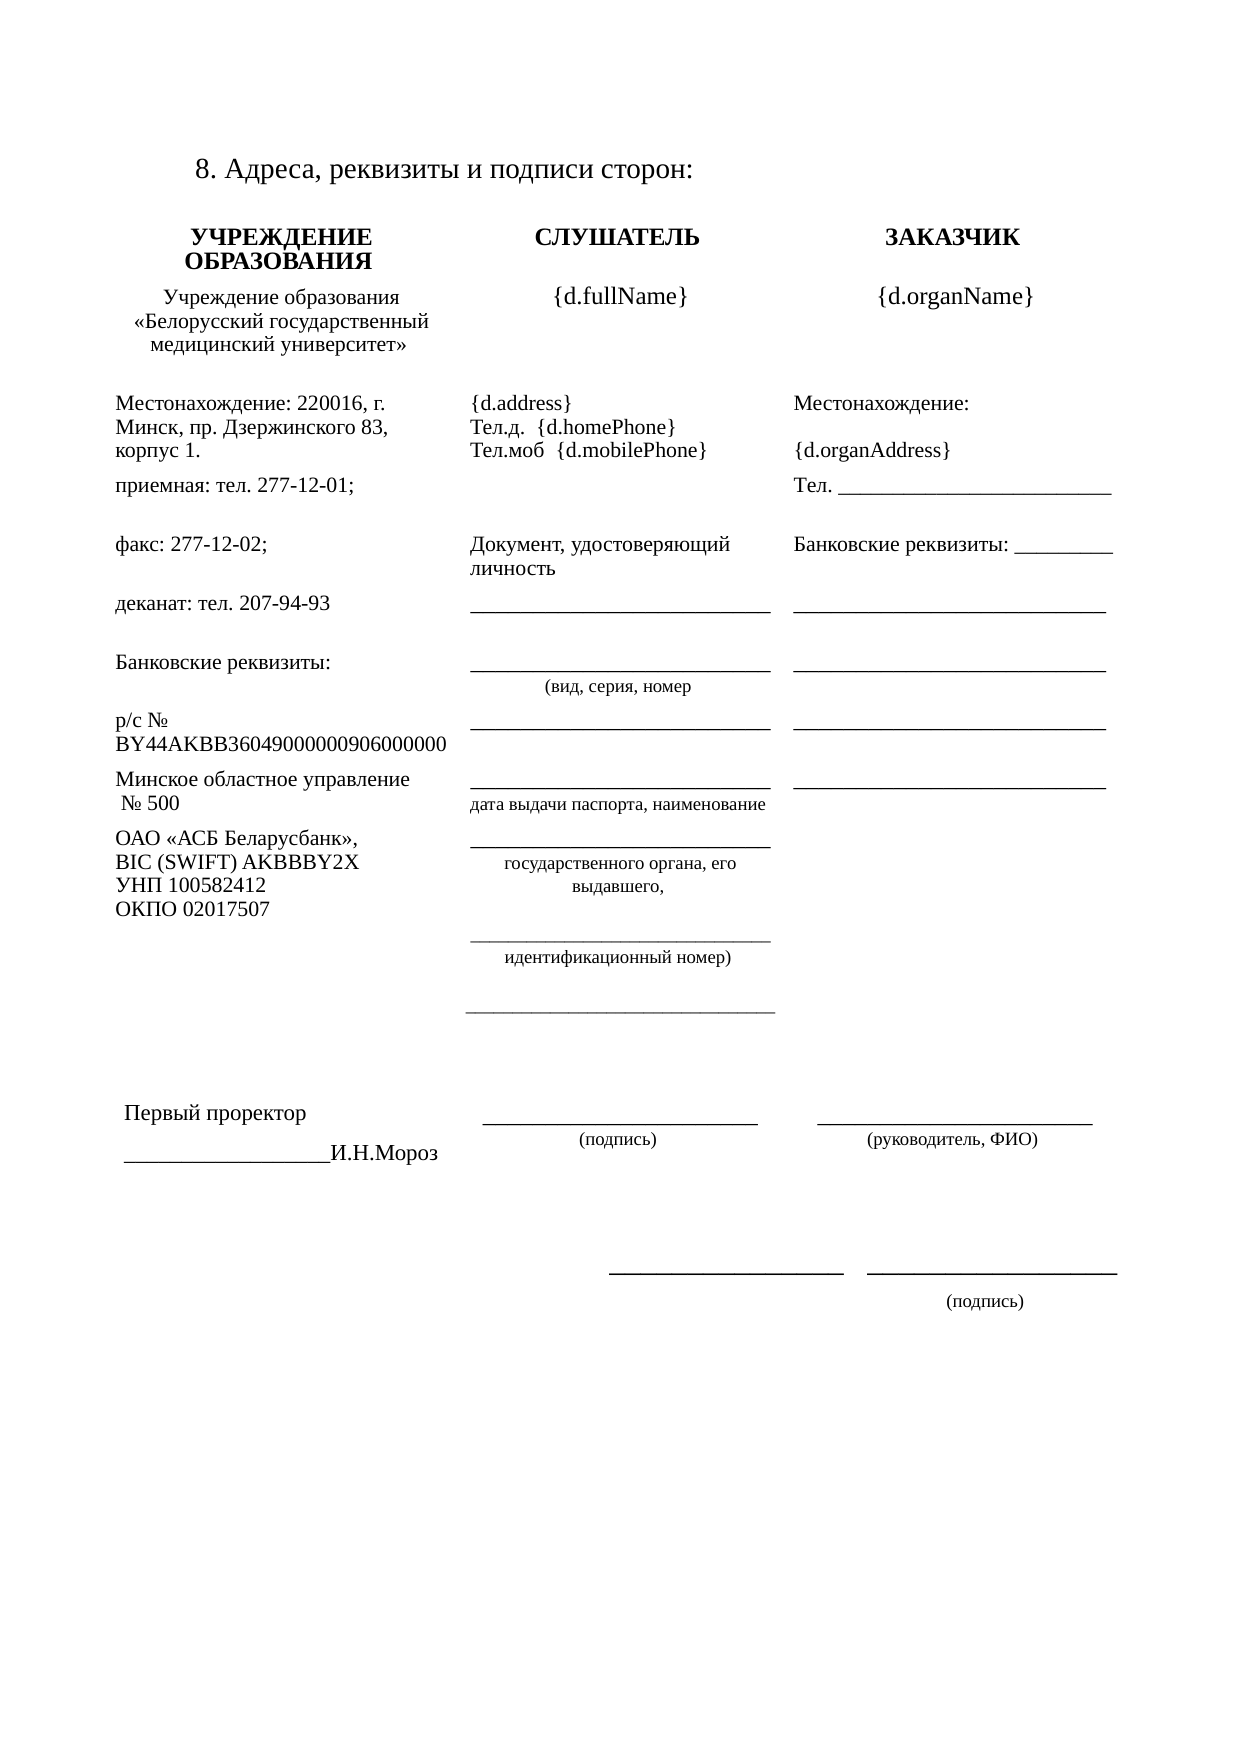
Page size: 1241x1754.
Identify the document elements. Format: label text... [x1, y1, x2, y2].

table_cell факс: 277-12-02; [109, 527, 453, 586]
table_cell [788, 821, 1123, 1021]
table_cell ________________________ государственного органа, его выдавшего, ________________________________ идентификационный номер) _________________________________ [453, 821, 787, 1021]
table_cell Тел. _________________________ [788, 468, 1123, 527]
table_header УЧРЕЖДЕНИЕ ОБРАЗОВАНИЯ [109, 221, 453, 280]
table_cell ОАО «АСБ Беларусбанк», BIC (SWIFT) AKBBBY2X УНП 100582412 ОКПО 02017507 [109, 821, 453, 1021]
table_cell Учреждение образования «Белорусский государственный медицинский университет» [109, 280, 453, 386]
table_cell Документ, удостоверяющий личность [453, 527, 787, 586]
text _______________ ________________ [118, 1242, 1122, 1278]
text 8. Адреса, реквизиты и подписи сторон: [118, 152, 1122, 185]
table_header ЗАКАЗЧИК [788, 221, 1123, 280]
table_cell ________________________ [453, 703, 787, 762]
table_cell деканат: тел. 207-94-93 [109, 586, 453, 644]
table_cell ________________________ [453, 586, 787, 644]
table_cell {d.fullName} [453, 280, 787, 386]
table_cell Местонахождение: 220016, г. Минск, пр. Дзержинского 83, корпус 1. [109, 386, 453, 468]
table_header ______________________ (руководитель, ФИО) [788, 1093, 1122, 1171]
table_cell Минское областное управление № 500 [109, 762, 453, 821]
table_cell _________________________ [788, 586, 1123, 644]
table_cell _________________________ [788, 703, 1123, 762]
table_cell Банковские реквизиты: _________ [788, 527, 1123, 586]
table_cell [453, 468, 787, 527]
table_cell ________________________ (вид, серия, номер [453, 645, 787, 703]
text (подпись) [118, 1278, 1122, 1314]
table_header ______________________ (подпись) [453, 1093, 787, 1171]
table_cell {d.address} Тел.д. {d.homePhone} Тел.моб {d.mobilePhone} [453, 386, 787, 468]
table_cell _________________________ [788, 645, 1123, 703]
table_cell приемная: тел. 277-12-01; [109, 468, 453, 527]
table_header Первый проректор __________________И.Н.Мороз [118, 1093, 453, 1171]
table_cell р/с № BY44AKBB36049000000906000000 [109, 703, 453, 762]
table_cell ________________________ дата выдачи паспорта, наименование [453, 762, 787, 821]
table_cell Банковские реквизиты: [109, 645, 453, 703]
table_header СЛУШАТЕЛЬ [453, 221, 787, 280]
table_cell _________________________ [788, 762, 1123, 821]
table_cell {d.organName} [788, 280, 1123, 386]
table_cell Местонахождение: {d.organAddress} [788, 386, 1123, 468]
